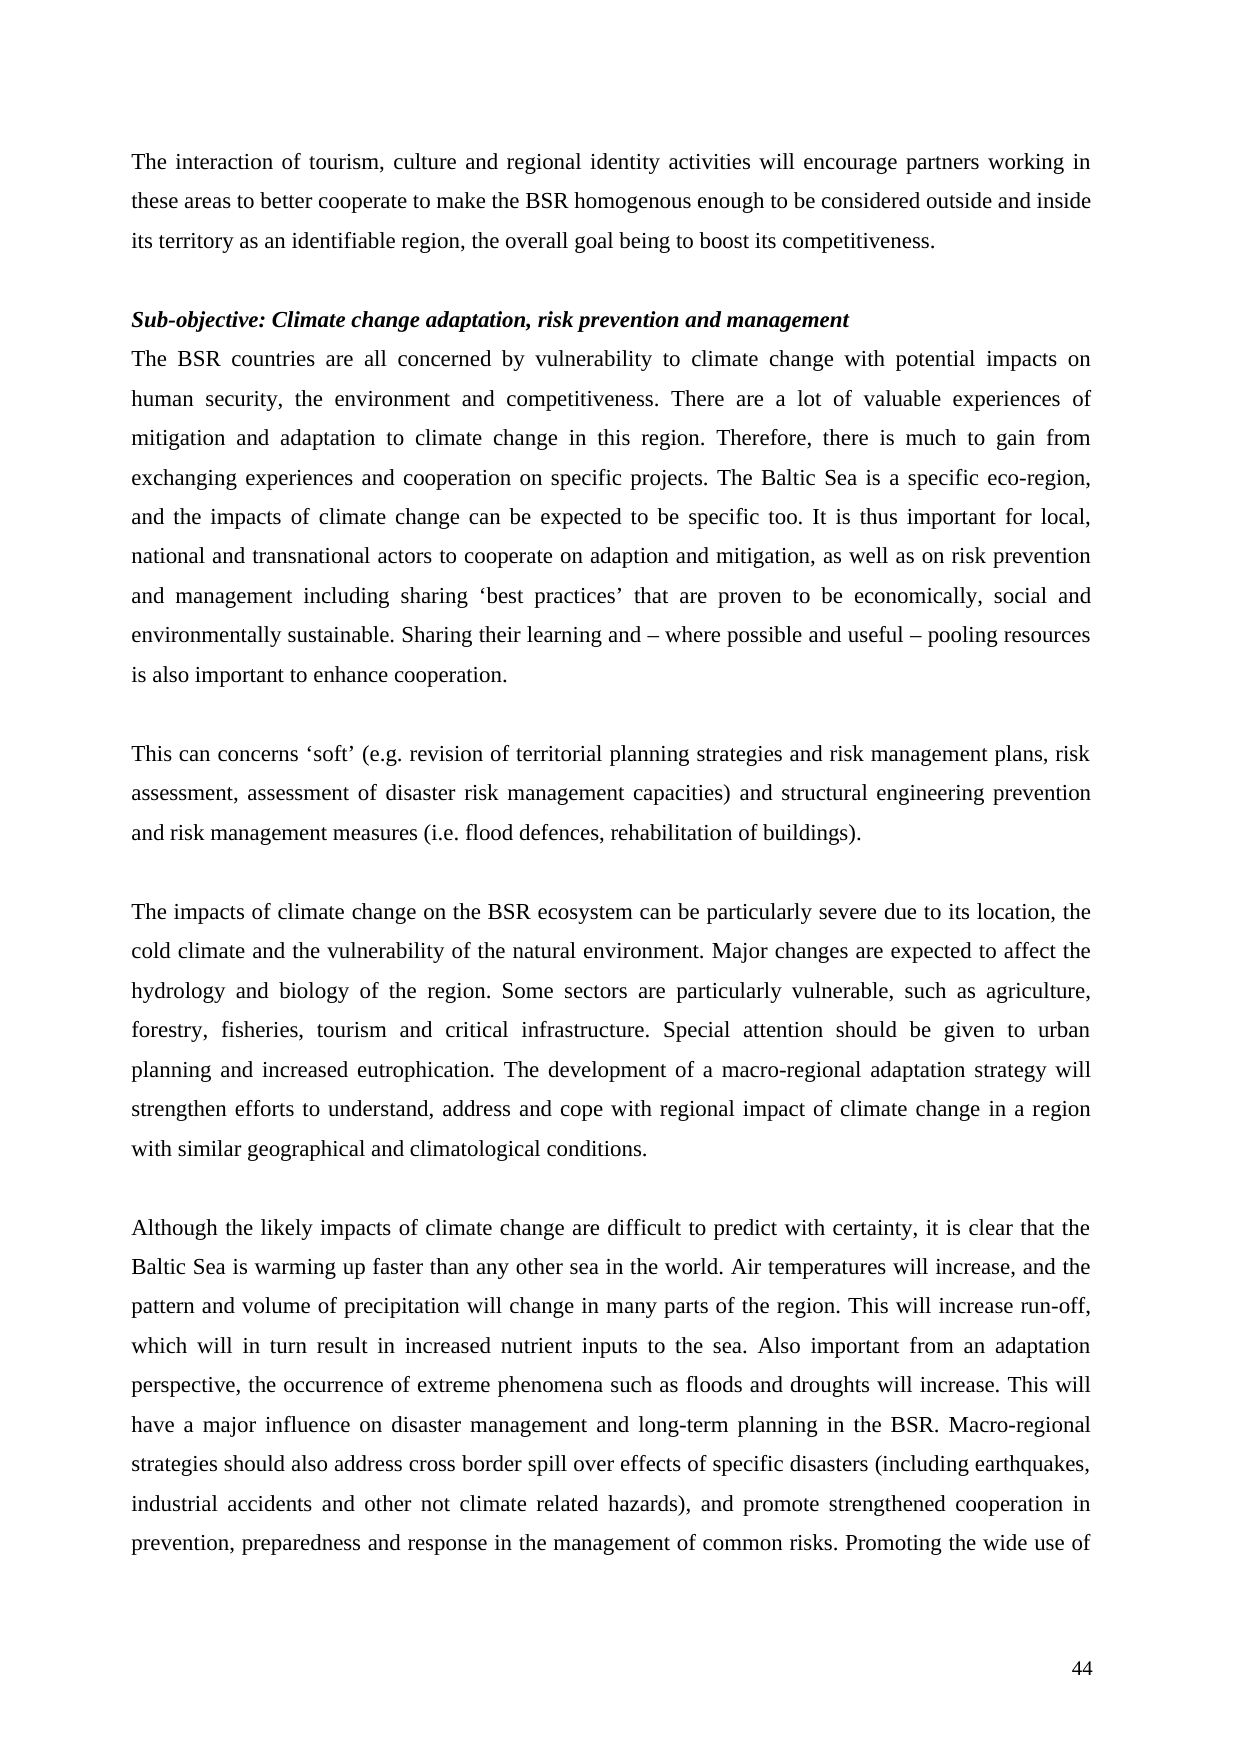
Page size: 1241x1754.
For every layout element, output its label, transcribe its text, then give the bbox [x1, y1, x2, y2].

text This can concerns ‘soft’ (e.g. revision of territorial planning strategies and risk management plans, risk assessment, assessment of disaster risk management capacities) and structural engineering prevention and risk management measures (i.e. flood defences, rehabilitation of buildings). [131, 740, 1092, 845]
text The interaction of tourism, culture and regional identity activities will encourage partners working in these areas to better cooperate to make the BSR homogenous enough to be considered outside and inside its territory as an identifiable region, the overall goal being to boost its competitiveness. [131, 148, 1092, 253]
subtitle Sub-objective: Climate change adaptation, risk prevention and management [131, 306, 1092, 332]
text Although the likely impacts of climate change are difficult to predict with certainty, it is clear that the Baltic Sea is warming up faster than any other sea in the world. Air temperatures will increase, and the pattern and volume of precipitation will change in many parts of the region. This will increase run-off, which will in turn result in increased nutrient inputs to the sea. Also important from an adaptation perspective, the occurrence of extreme phenomena such as floods and droughts will increase. This will have a major influence on disaster management and long-term planning in the BSR. Macro-regional strategies should also address cross border spill over effects of specific disasters (including earthquakes, industrial accidents and other not climate related hazards), and promote strengthened cooperation in prevention, preparedness and response in the management of common risks. Promoting the wide use of [131, 1214, 1092, 1556]
text The BSR countries are all concerned by vulnerability to climate change with potential impacts on human security, the environment and competitiveness. There are a lot of valuable experiences of mitigation and adaptation to climate change in this region. Therefore, there is much to gain from exchanging experiences and cooperation on specific projects. The Baltic Sea is a specific eco-region, and the impacts of climate change can be expected to be specific too. It is thus important for local, national and transnational actors to cooperate on adaption and mitigation, as well as on risk prevention and management including sharing ‘best practices’ that are proven to be economically, social and environmentally sustainable. Sharing their learning and – where possible and useful – pooling resources is also important to enhance cooperation. [131, 345, 1092, 687]
text The impacts of climate change on the BSR ecosystem can be particularly severe due to its location, the cold climate and the vulnerability of the natural environment. Major changes are expected to affect the hydrology and biology of the region. Some sectors are particularly vulnerable, such as agriculture, forestry, fisheries, tourism and critical infrastructure. Special attention should be given to urban planning and increased eutrophication. The development of a macro-regional adaptation strategy will strengthen efforts to understand, address and cope with regional impact of climate change in a region with similar geographical and climatological conditions. [131, 898, 1092, 1161]
